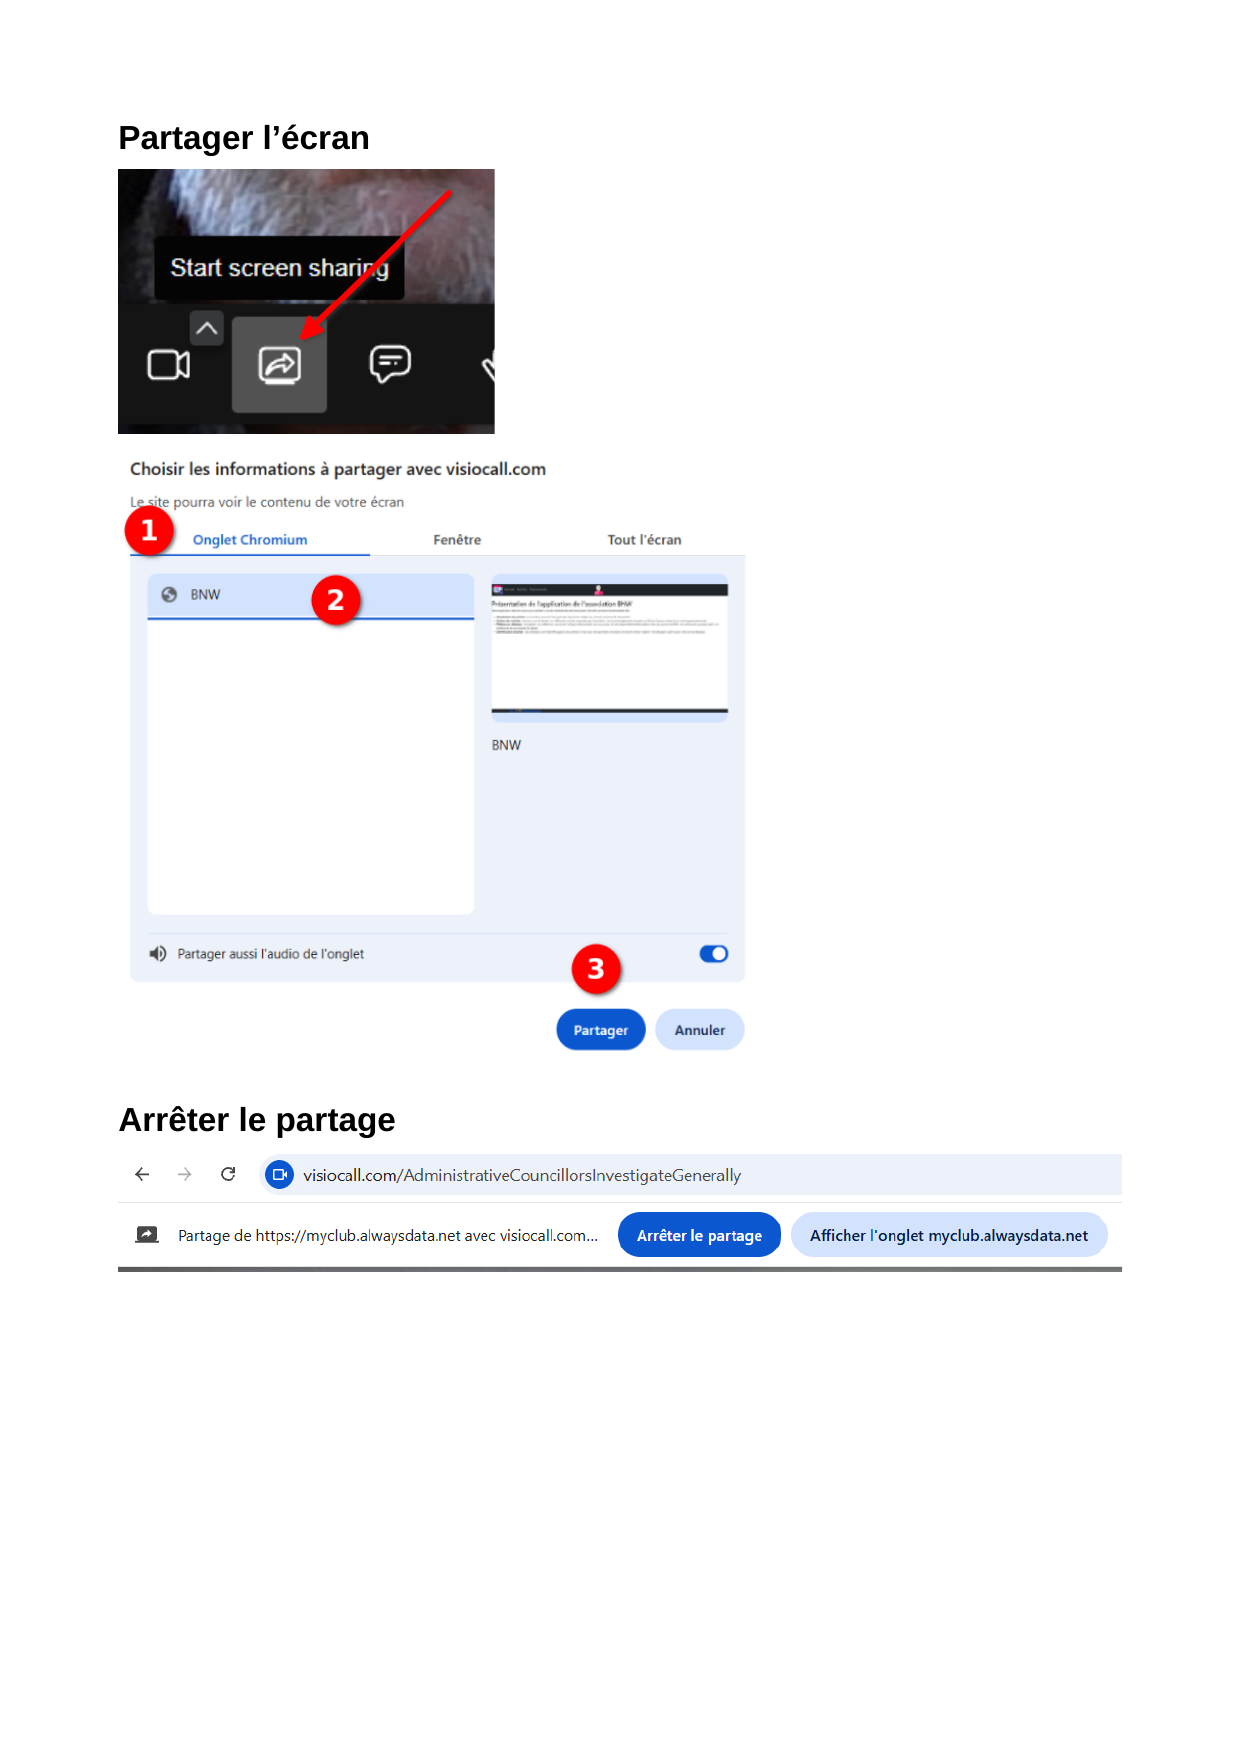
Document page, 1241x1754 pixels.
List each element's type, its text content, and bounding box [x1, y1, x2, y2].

picture [118, 452, 755, 1061]
picture [118, 1151, 1123, 1272]
subtitle Partager l’écran [118, 118, 1122, 157]
subtitle Arrêter le partage [118, 1100, 1122, 1139]
picture [118, 169, 495, 434]
